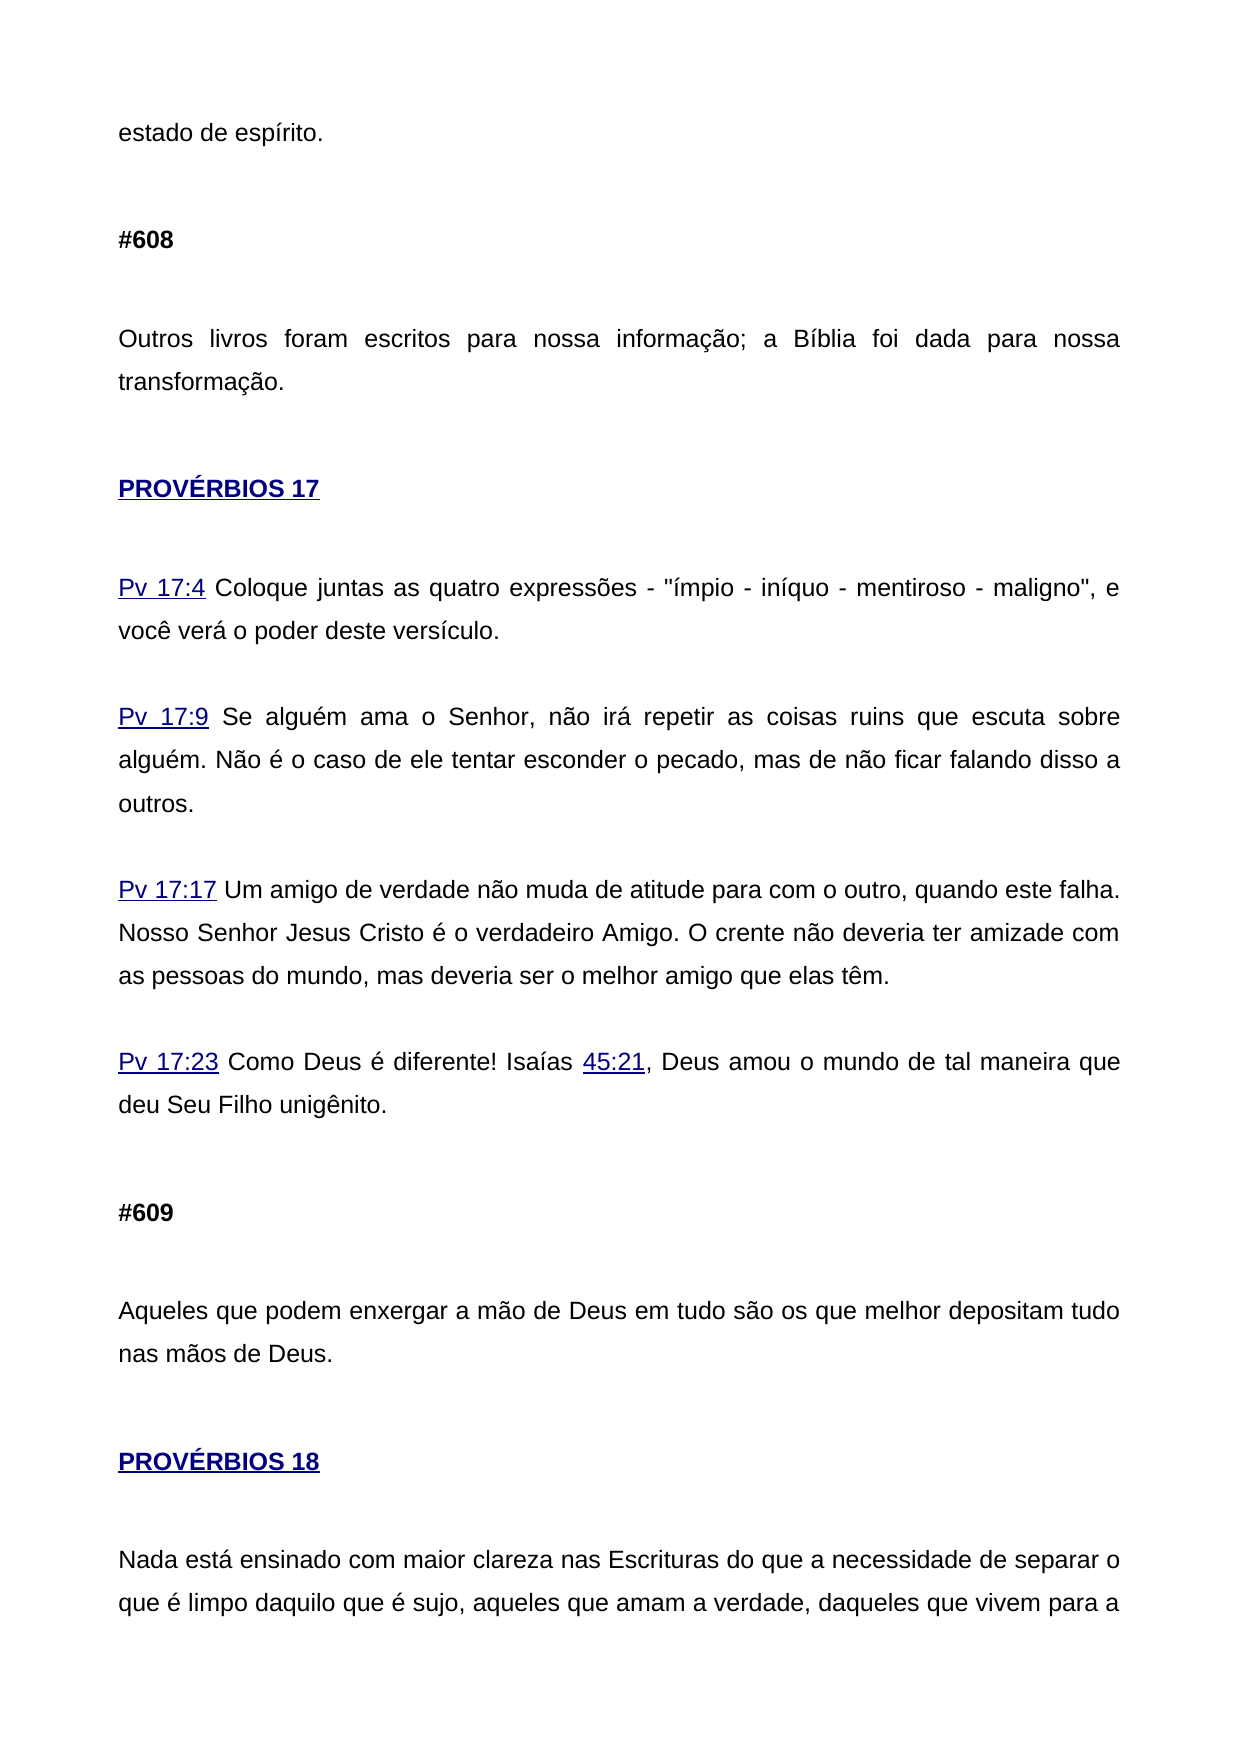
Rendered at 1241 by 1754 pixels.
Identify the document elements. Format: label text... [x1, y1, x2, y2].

text estado de espírito. [118, 118, 1122, 147]
text Pv 17:23 Como Deus é diferente! Isaías 45:21, Deus amou o mundo de tal maneira que deu Seu Filho unigênito. [118, 1047, 1122, 1119]
text Nada está ensinado com maior clareza nas Escrituras do que a necessidade de separar o que é limpo daquilo que é sujo, aqueles que amam a verdade, daqueles que vivem para a [118, 1545, 1122, 1617]
subtitle #609 [118, 1197, 1122, 1226]
subtitle #608 [118, 225, 1122, 254]
text Pv 17:4 Coloque juntas as quatro expressões - "ímpio - iníquo - mentiroso - maligno", e você verá o poder deste versículo. [118, 573, 1122, 645]
text Pv 17:9 Se alguém ama o Senhor, não irá repetir as coisas ruins que escuta sobre alguém. Não é o caso de ele tentar esconder o pecado, mas de não ficar falando disso a outros. [118, 702, 1122, 817]
subtitle PROVÉRBIOS 17 [118, 474, 1122, 503]
text Pv 17:17 Um amigo de verdade não muda de atitude para com o outro, quando este falha. Nosso Senhor Jesus Cristo é o verdadeiro Amigo. O crente não deveria ter amizade com as pessoas do mundo, mas deveria ser o melhor amigo que elas têm. [118, 875, 1122, 990]
subtitle PROVÉRBIOS 18 [118, 1446, 1122, 1475]
text Aqueles que podem enxergar a mão de Deus em tudo são os que melhor depositam tudo nas mãos de Deus. [118, 1296, 1122, 1368]
text Outros livros foram escritos para nossa informação; a Bíblia foi dada para nossa transformação. [118, 324, 1122, 396]
